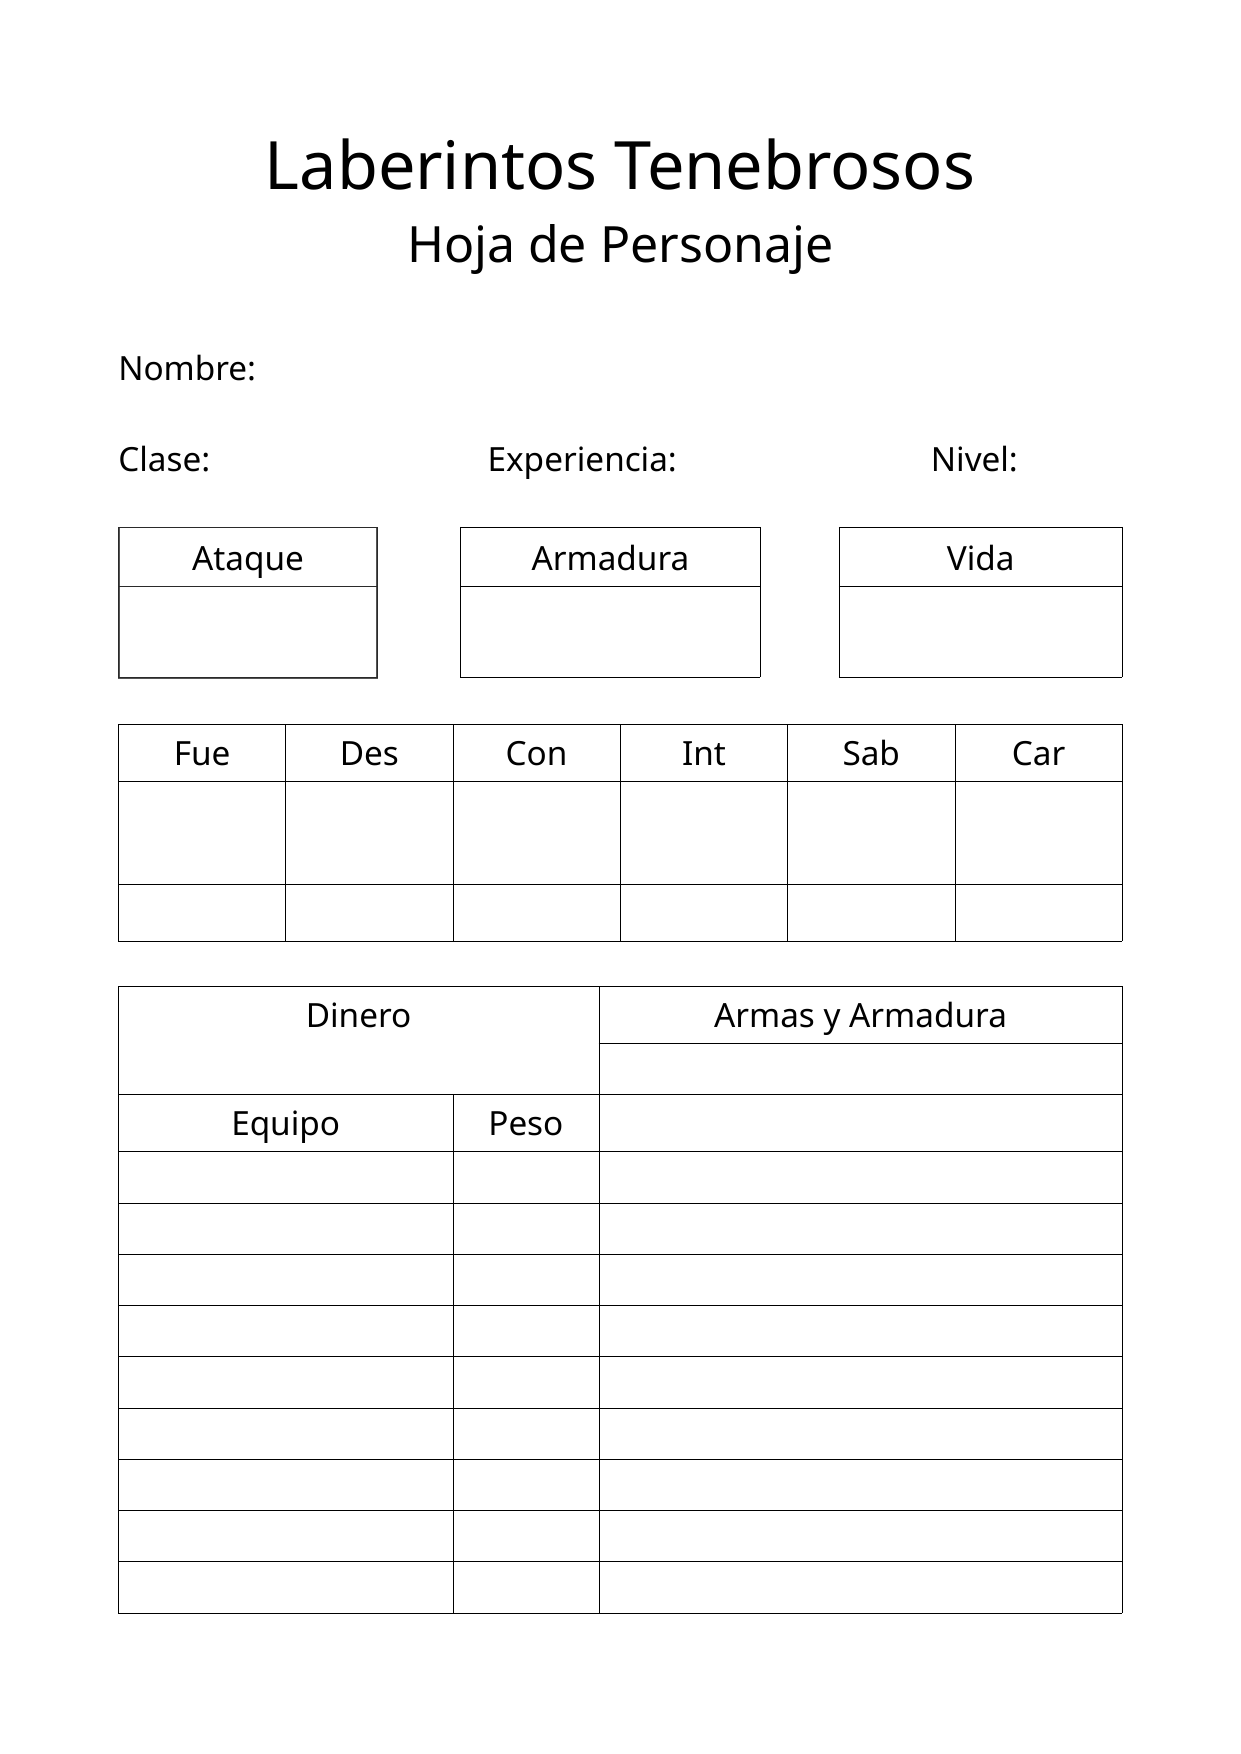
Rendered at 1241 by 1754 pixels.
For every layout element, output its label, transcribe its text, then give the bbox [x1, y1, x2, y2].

table_header Armas y Armadura [600, 987, 1122, 1043]
table_cell [600, 1044, 1122, 1094]
table_cell [840, 587, 1122, 677]
table_cell [119, 885, 285, 941]
table_cell [454, 1152, 599, 1202]
table_cell [119, 1562, 453, 1612]
table_cell [621, 885, 787, 941]
table_cell [119, 1152, 453, 1202]
table_header Armadura [461, 528, 760, 586]
table_cell [454, 1255, 599, 1305]
table_cell Peso [454, 1095, 599, 1151]
table_header Des [286, 725, 453, 781]
table_cell [454, 1357, 599, 1407]
table_cell [461, 587, 760, 677]
text Nombre: [118, 345, 1122, 391]
table_cell [454, 1460, 599, 1510]
table_cell [600, 1562, 1122, 1612]
table_cell [119, 1409, 453, 1459]
table_cell [119, 1460, 453, 1510]
table_header Int [621, 725, 787, 781]
table_cell [600, 1204, 1122, 1254]
table_header Ataque [120, 529, 376, 586]
table_cell [454, 1562, 599, 1612]
table_cell [119, 1306, 453, 1356]
table_cell [600, 1460, 1122, 1510]
table_cell [956, 885, 1122, 941]
table_cell [119, 1357, 453, 1407]
text Laberintos Tenebrosos [118, 118, 1122, 209]
table_header Car [956, 725, 1122, 781]
table_header Fue [119, 725, 285, 781]
table_cell [454, 1204, 599, 1254]
table_cell [600, 1357, 1122, 1407]
table_cell [621, 782, 787, 883]
table_cell [119, 782, 285, 883]
table_header Sab [788, 725, 955, 781]
table_cell [600, 1511, 1122, 1561]
table_cell Equipo [119, 1095, 453, 1151]
table_cell [286, 885, 453, 941]
table_header [761, 527, 839, 677]
table_cell [454, 1306, 599, 1356]
table_cell [119, 1204, 453, 1254]
table_cell [454, 1409, 599, 1459]
table_cell [454, 1511, 599, 1561]
table_cell [600, 1409, 1122, 1459]
table_cell [956, 782, 1122, 883]
table_cell [788, 782, 955, 883]
table_cell [600, 1306, 1122, 1356]
table_cell [454, 885, 620, 941]
table_cell [119, 1511, 453, 1561]
text Clase: Experiencia: Nivel: [118, 436, 1122, 481]
table_header Con [454, 725, 620, 781]
table_header Vida [840, 528, 1122, 586]
table_cell [600, 1152, 1122, 1202]
table_cell [600, 1255, 1122, 1305]
text Hoja de Personaje [118, 209, 1122, 277]
table_cell [120, 588, 376, 677]
table_header Dinero [119, 987, 599, 1094]
table_cell [788, 885, 955, 941]
table_cell [600, 1095, 1122, 1151]
table_cell [454, 782, 620, 883]
table_cell [286, 782, 453, 883]
table_header [379, 527, 460, 677]
table_cell [119, 1255, 453, 1305]
